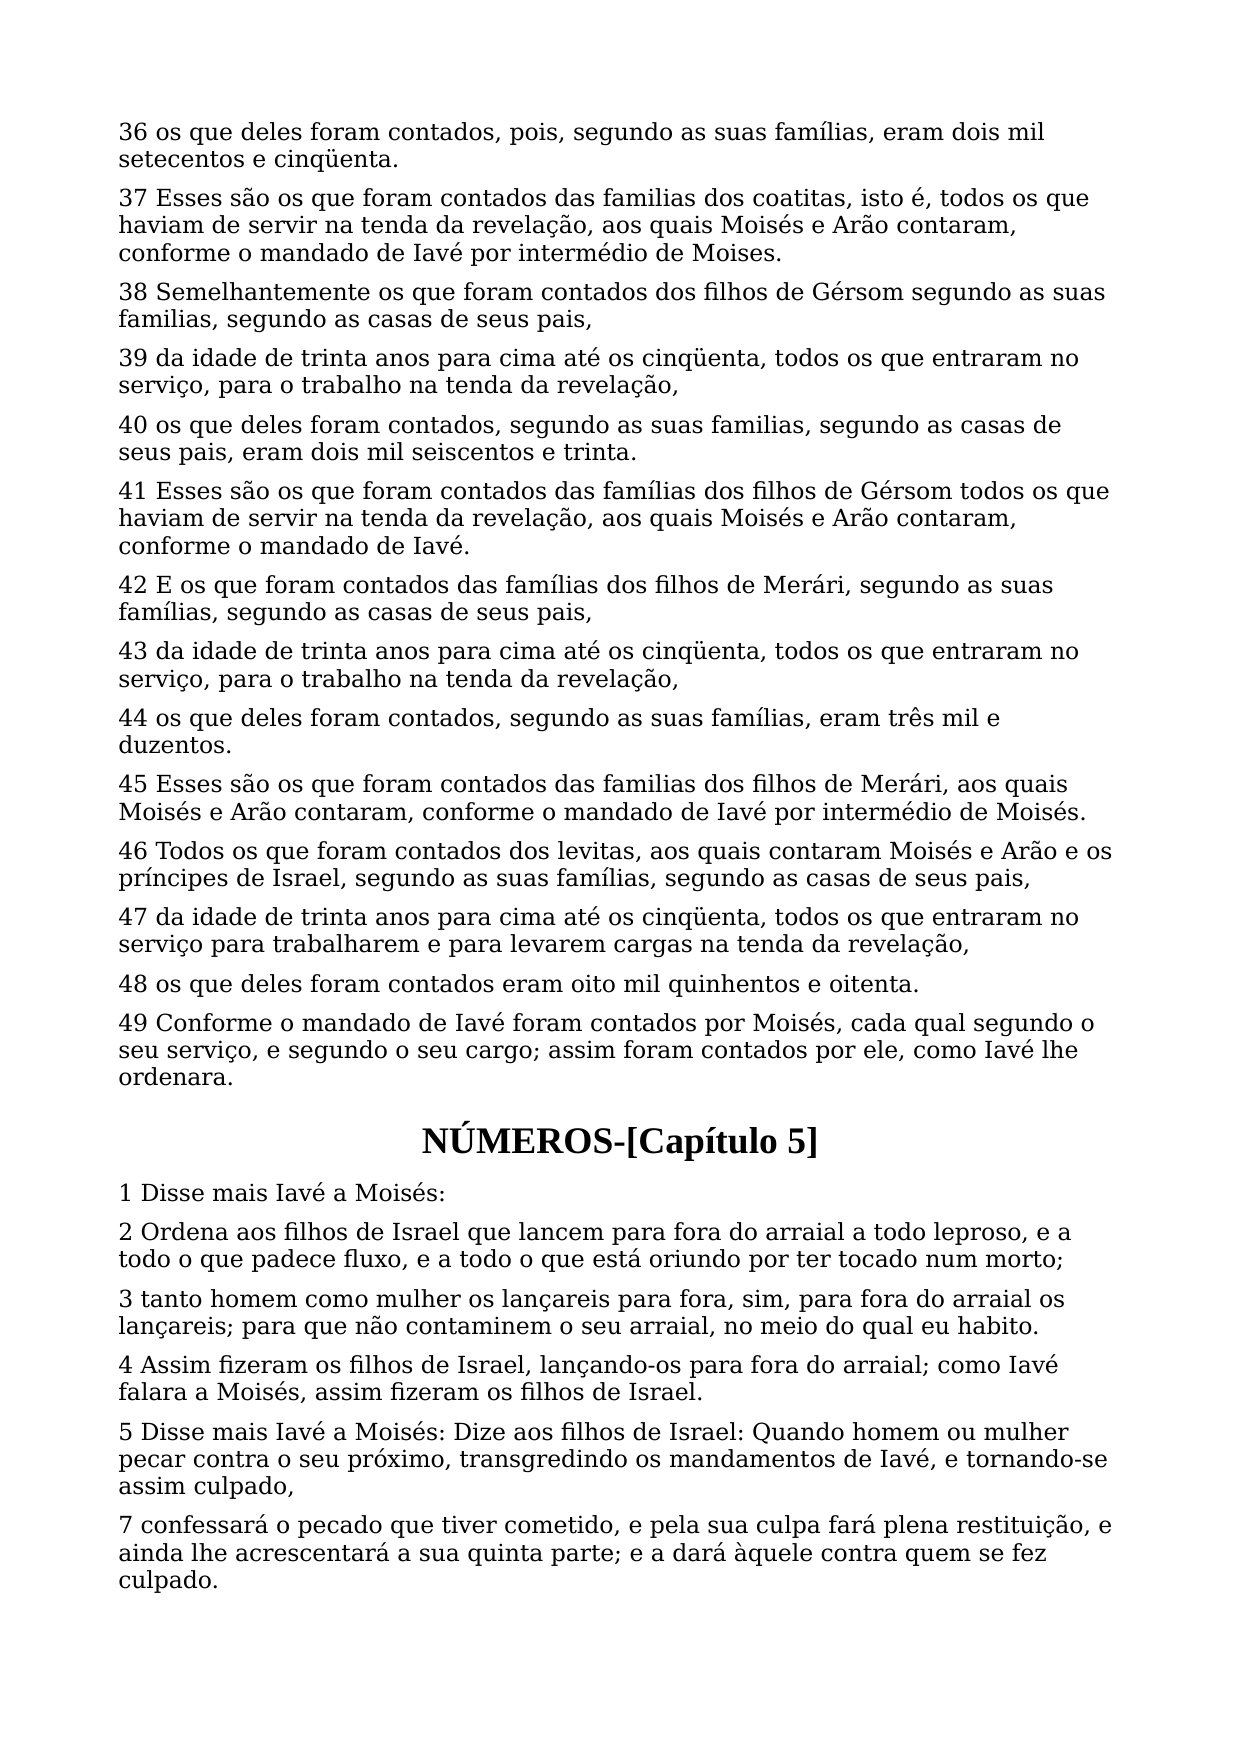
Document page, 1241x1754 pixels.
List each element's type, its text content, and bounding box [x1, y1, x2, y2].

text 43 da idade de trinta anos para cima até os cinqüenta, todos os que entraram no serviço, para o trabalho na tenda da revelação, [118, 638, 1122, 692]
text 2 Ordena aos filhos de Israel que lancem para fora do arraial a todo leproso, e a todo o que padece fluxo, e a todo o que está oriundo por ter tocado num morto; [118, 1219, 1122, 1273]
text 49 Conforme o mandado de Iavé foram contados por Moisés, cada qual segundo o seu serviço, e segundo o seu cargo; assim foram contados por ele, como Iavé lhe ordenara. [118, 1009, 1122, 1091]
text 42 E os que foram contados das famílias dos filhos de Merári, segundo as suas famílias, segundo as casas de seus pais, [118, 571, 1122, 626]
subtitle NÚMEROS-[Capítulo 5] [118, 1118, 1122, 1161]
text 46 Todos os que foram contados dos levitas, aos quais contaram Moisés e Arão e os príncipes de Israel, segundo as suas famílias, segundo as casas de seus pais, [118, 837, 1122, 892]
text 4 Assim fizeram os filhos de Israel, lançando-os para fora do arraial; como Iavé falara a Moisés, assim fizeram os filhos de Israel. [118, 1352, 1122, 1406]
text 7 confessará o pecado que tiver cometido, e pela sua culpa fará plena restituição, e ainda lhe acrescentará a sua quinta parte; e a dará àquele contra quem se fez culpado. [118, 1512, 1122, 1594]
text 48 os que deles foram contados eram oito mil quinhentos e oitenta. [118, 970, 1122, 997]
text 41 Esses são os que foram contados das famílias dos filhos de Gérsom todos os que haviam de servir na tenda da revelação, aos quais Moisés e Arão contaram, conforme o mandado de Iavé. [118, 478, 1122, 559]
text 39 da idade de trinta anos para cima até os cinqüenta, todos os que entraram no serviço, para o trabalho na tenda da revelação, [118, 345, 1122, 399]
text 44 os que deles foram contados, segundo as suas famílias, eram três mil e duzentos. [118, 704, 1122, 759]
text 37 Esses são os que foram contados das familias dos coatitas, isto é, todos os que haviam de servir na tenda da revelação, aos quais Moisés e Arão contaram, conforme o mandado de Iavé por intermédio de Moises. [118, 184, 1122, 266]
text 36 os que deles foram contados, pois, segundo as suas famílias, eram dois mil setecentos e cinqüenta. [118, 118, 1122, 173]
text 38 Semelhantemente os que foram contados dos filhos de Gérsom segundo as suas familias, segundo as casas de seus pais, [118, 278, 1122, 333]
text 40 os que deles foram contados, segundo as suas familias, segundo as casas de seus pais, eram dois mil seiscentos e trinta. [118, 411, 1122, 466]
text 45 Esses são os que foram contados das familias dos filhos de Merári, aos quais Moisés e Arão contaram, conforme o mandado de Iavé por intermédio de Moisés. [118, 771, 1122, 825]
text 3 tanto homem como mulher os lançareis para fora, sim, para fora do arraial os lançareis; para que não contaminem o seu arraial, no meio do qual eu habito. [118, 1285, 1122, 1340]
text 47 da idade de trinta anos para cima até os cinqüenta, todos os que entraram no serviço para trabalharem e para levarem cargas na tenda da revelação, [118, 904, 1122, 958]
text 1 Disse mais Iavé a Moisés: [118, 1179, 1122, 1207]
text 5 Disse mais Iavé a Moisés: Dize aos filhos de Israel: Quando homem ou mulher pecar contra o seu próximo, transgredindo os mandamentos de Iavé, e tornando-se assim culpado, [118, 1418, 1122, 1500]
